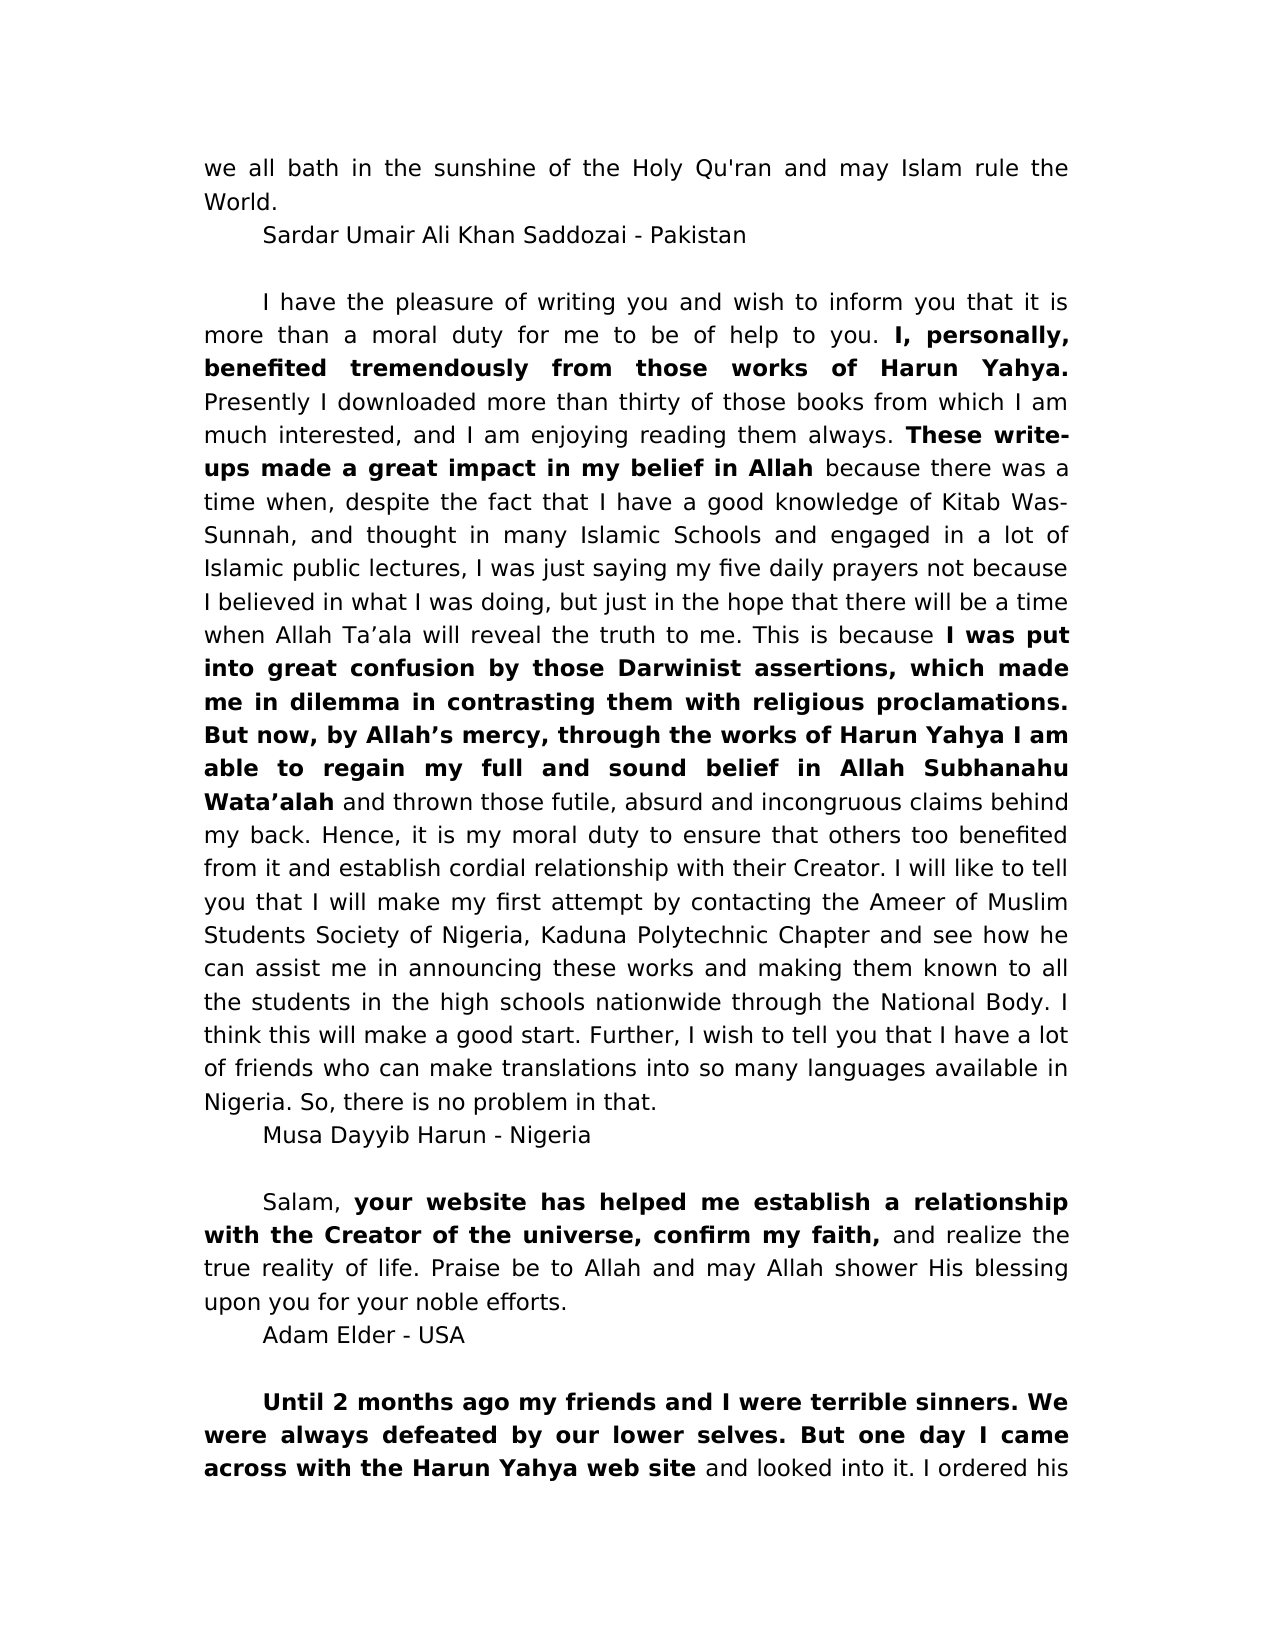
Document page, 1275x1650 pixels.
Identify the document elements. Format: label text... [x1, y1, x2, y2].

text Salam, your website has helped me establish a relationship with the Creator of the universe, confirm my faith, and realize the true reality of life. Praise be to Allah and may Allah shower His blessing upon you for your noble efforts. [203, 1183, 1070, 1317]
text Until 2 months ago my friends and I were terrible sinners. We were always defeated by our lower selves. But one day I came across with the Harun Yahya web site and looked into it. I ordered his [203, 1383, 1070, 1483]
text we all bath in the sunshine of the Holy Qu'ran and may Islam rule the World. [203, 150, 1070, 217]
text Musa Dayyib Harun - Nigeria [203, 1117, 1070, 1150]
text Sardar Umair Ali Khan Saddozai - Pakistan [203, 217, 1070, 250]
text I have the pleasure of writing you and wish to inform you that it is more than a moral duty for me to be of help to you. I, personally, benefited tremendously from those works of Harun Yahya. Presently I downloaded more than thirty of those books from which I am much interested, and I am enjoying reading them always. These write-ups made a great impact in my belief in Allah because there was a time when, despite the fact that I have a good knowledge of Kitab Was-Sunnah, and thought in many Islamic Schools and engaged in a lot of Islamic public lectures, I was just saying my five daily prayers not because I believed in what I was doing, but just in the hope that there will be a time when Allah Ta’ala will reveal the truth to me. This is because I was put into great confusion by those Darwinist assertions, which made me in dilemma in contrasting them with religious proclamations. But now, by Allah’s mercy, through the works of Harun Yahya I am able to regain my full and sound belief in Allah Subhanahu Wata’alah and thrown those futile, absurd and incongruous claims behind my back. Hence, it is my moral duty to ensure that others too benefited from it and establish cordial relationship with their Creator. I will like to tell you that I will make my first attempt by contacting the Ameer of Muslim Students Society of Nigeria, Kaduna Polytechnic Chapter and see how he can assist me in announcing these works and making them known to all the students in the high schools nationwide through the National Body. I think this will make a good start. Further, I wish to tell you that I have a lot of friends who can make translations into so many languages available in Nigeria. So, there is no problem in that. [203, 283, 1070, 1117]
text Adam Elder - USA [203, 1317, 1070, 1350]
